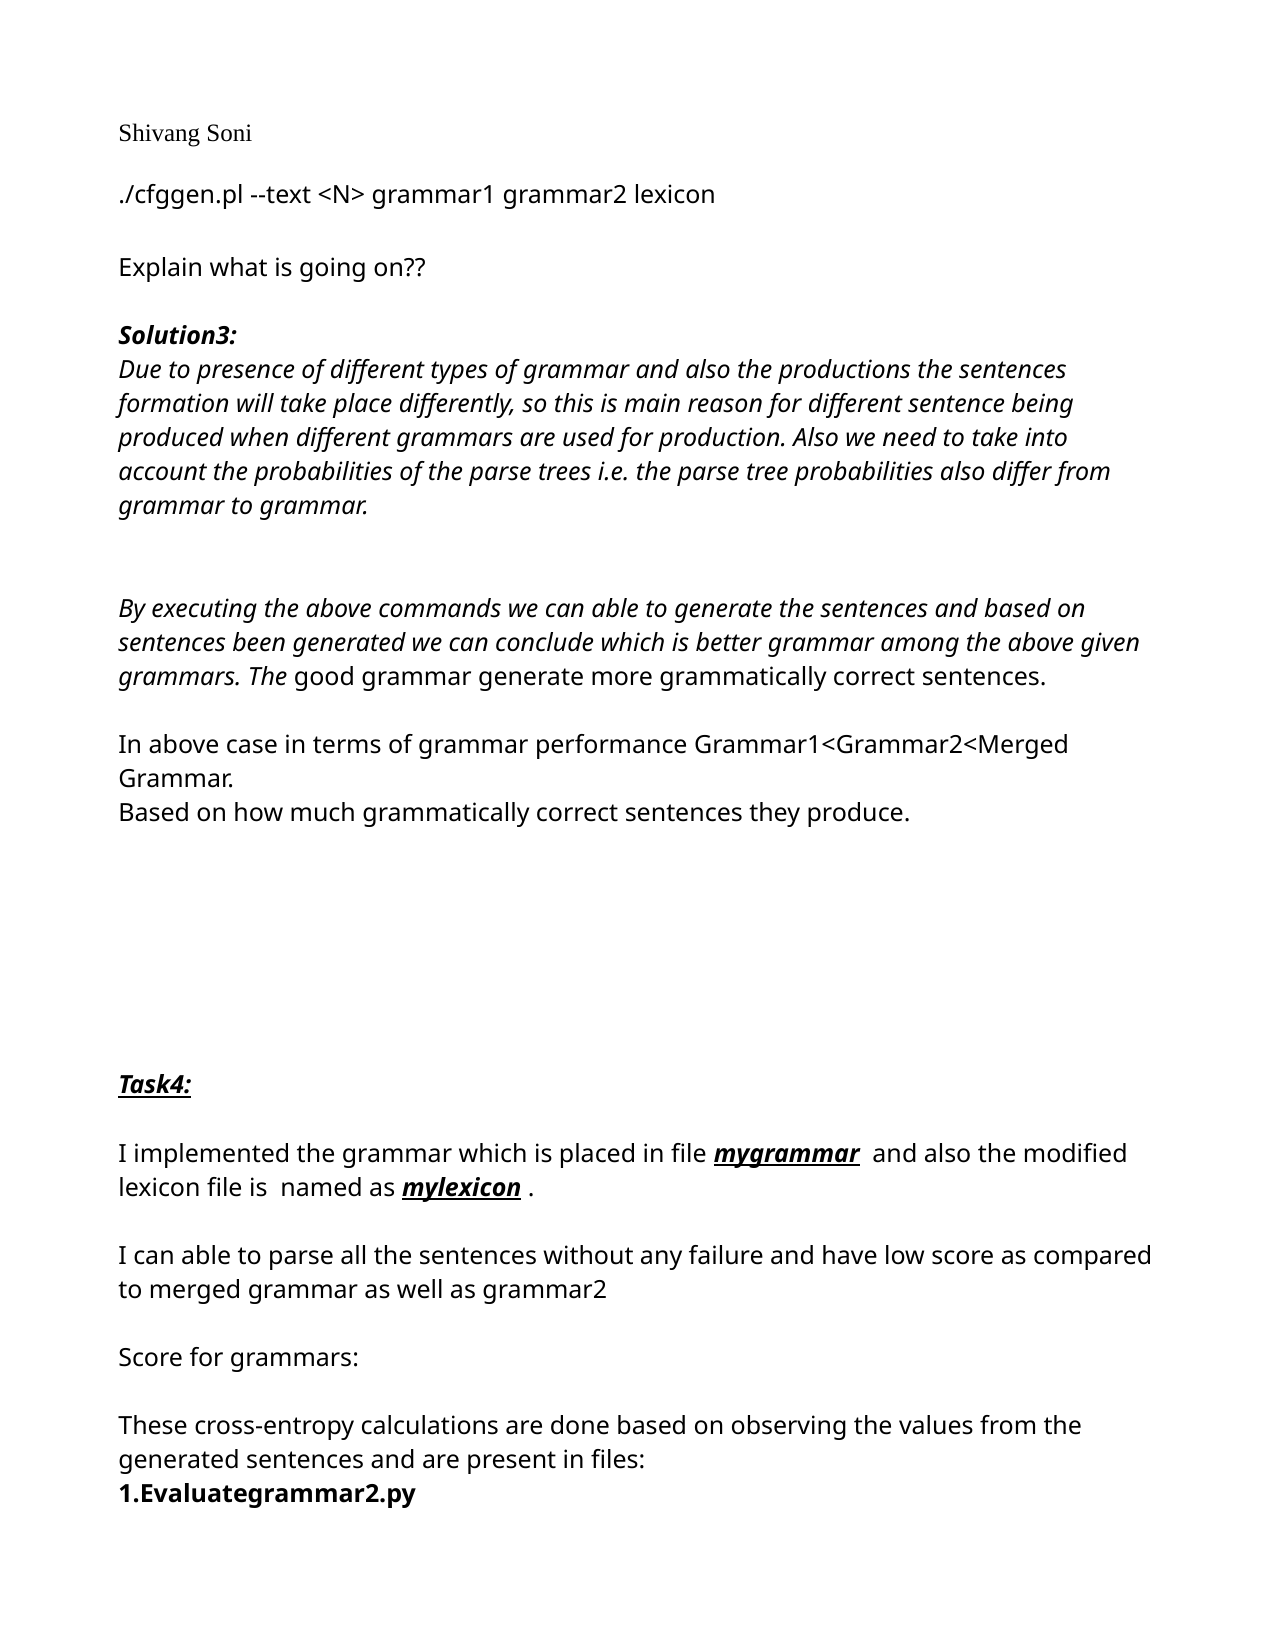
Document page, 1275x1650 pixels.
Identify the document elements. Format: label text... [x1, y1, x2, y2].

text I implemented the grammar which is placed in file mygrammar and also the modified lexicon file is named as mylexicon . [118, 1135, 1157, 1203]
text In above case in terms of grammar performance Grammar1<Grammar2<Merged Grammar. [118, 726, 1157, 794]
text These cross-entropy calculations are done based on observing the values from the generated sentences and are present in files: [118, 1408, 1157, 1476]
text Solution3: [118, 318, 1157, 352]
title ./cfggen.pl --text <N> grammar1 grammar2 lexicon [118, 176, 1142, 210]
text 1.Evaluategrammar2.py [118, 1476, 1157, 1510]
text Score for grammars: [118, 1339, 1157, 1374]
text Explain what is going on?? [118, 249, 1157, 284]
text I can able to parse all the sentences without any failure and have low score as compared to merged grammar as well as grammar2 [118, 1237, 1157, 1306]
text Based on how much grammatically correct sentences they produce. [118, 794, 1157, 829]
text By executing the above commands we can able to generate the sentences and based on sentences been generated we can conclude which is better grammar among the above given grammars. The good grammar generate more grammatically correct sentences. [118, 590, 1157, 692]
text Task4: [118, 1067, 1157, 1101]
text Due to presence of different types of grammar and also the productions the sentences formation will take place differently, so this is main reason for different sentence being produced when different grammars are used for production. Also we need to take into account the probabilities of the parse trees i.e. the parse tree probabilities also differ from grammar to grammar. [118, 352, 1157, 522]
